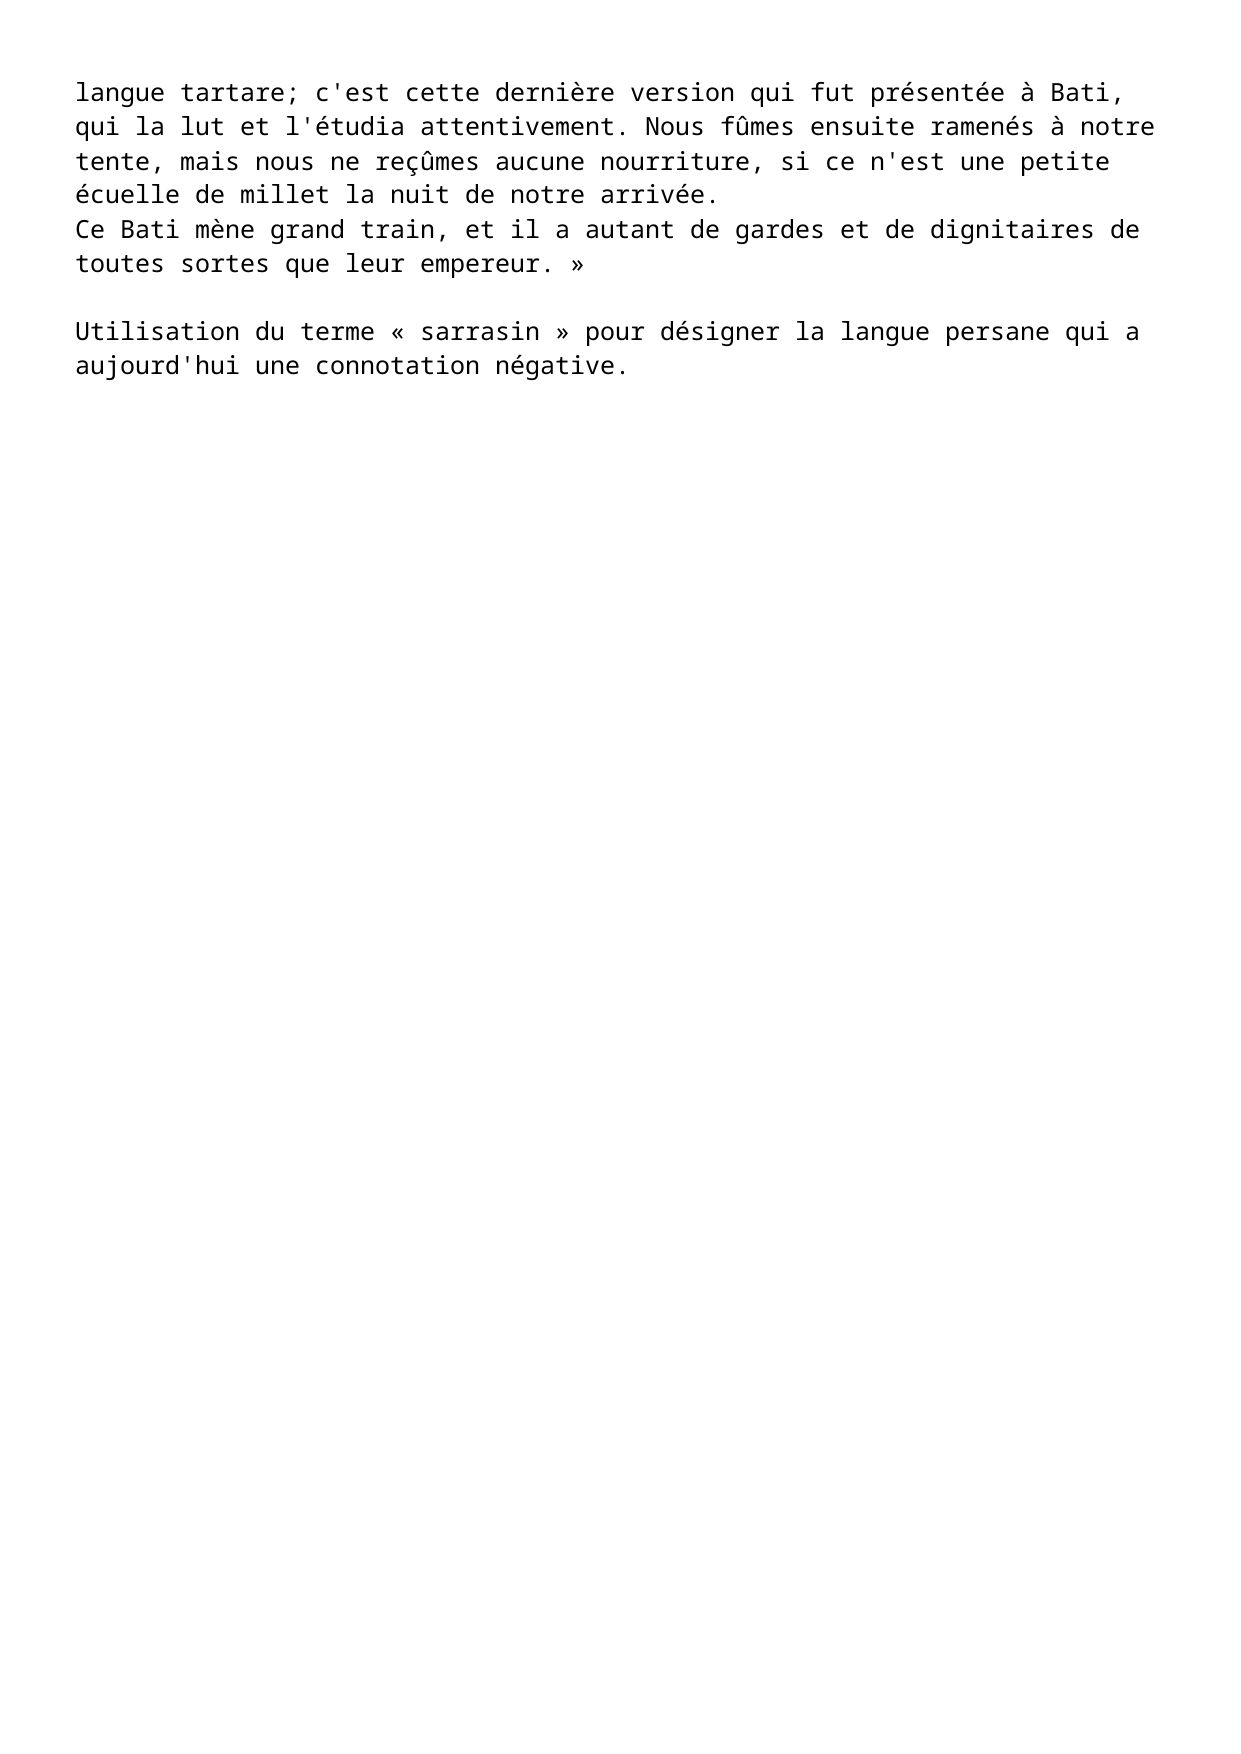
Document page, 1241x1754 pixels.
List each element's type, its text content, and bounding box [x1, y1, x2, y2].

text Ce Bati mène grand train, et il a autant de gardes et de dignitaires de toutes sortes que leur empereur. » [75, 211, 1165, 279]
text langue tartare; c'est cette dernière version qui fut présentée à Bati, qui la lut et l'étudia attentivement. Nous fûmes ensuite ramenés à notre tente, mais nous ne reçûmes aucune nourriture, si ce n'est une petite écuelle de millet la nuit de notre arrivée. [75, 75, 1165, 211]
text Utilisation du terme « sarrasin » pour désigner la langue persane qui a aujourd'hui une connotation négative. [75, 313, 1165, 382]
